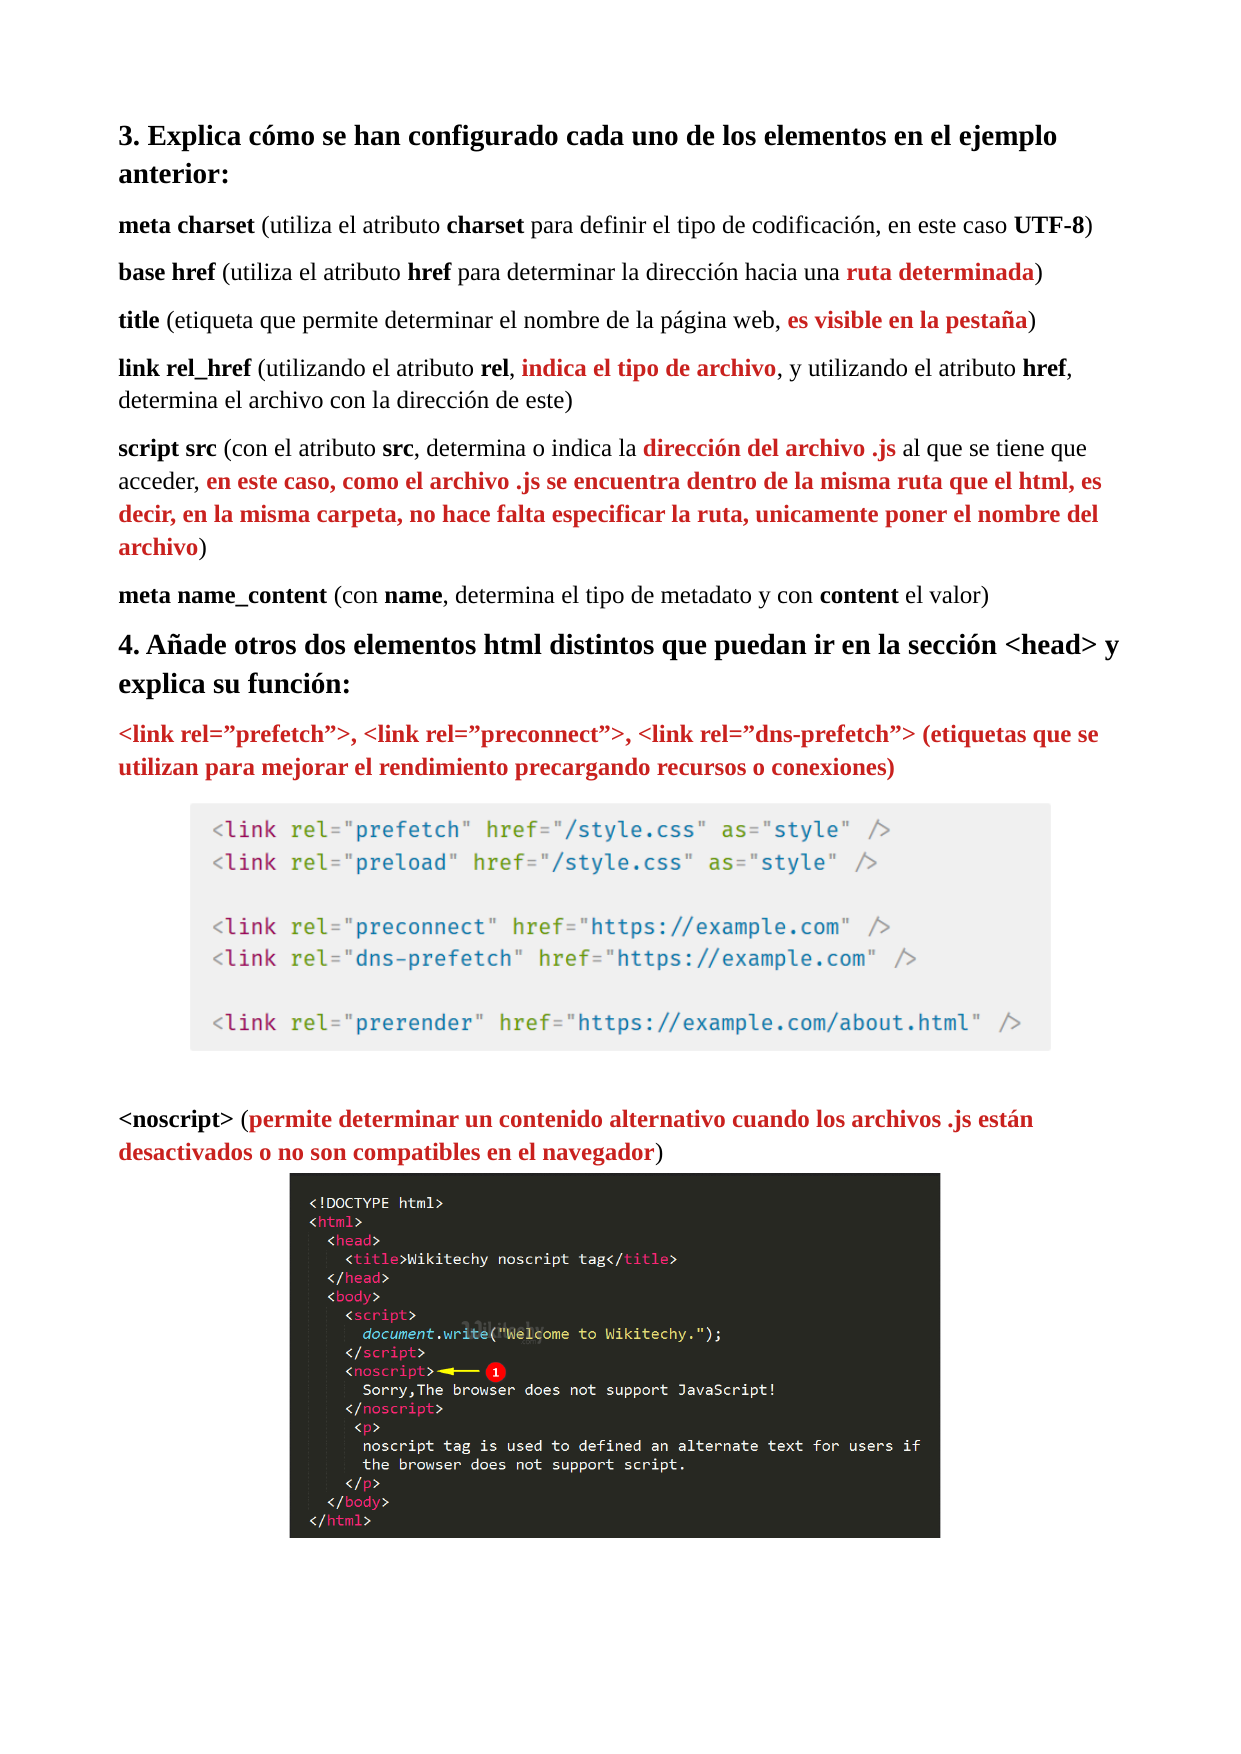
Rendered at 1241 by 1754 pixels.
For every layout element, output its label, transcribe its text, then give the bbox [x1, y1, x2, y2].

text meta name_content (con name, determina el tipo de metadato y con content el valor) [118, 580, 1122, 609]
picture [188, 799, 1052, 1052]
text meta charset (utiliza el atributo charset para definir el tipo de codificación, en este caso UTF-8) [118, 210, 1122, 238]
text 4. Añade otros dos elementos html distintos que puedan ir en la sección <head> y explica su función: [118, 627, 1122, 699]
text script src (con el atributo src, determina o indica la dirección del archivo .js al que se tiene que acceder, en este caso, como el archivo .js se encuentra dentro de la misma ruta que el html, es decir, en la misma carpeta, no hace falta especificar la ruta, unicamente poner el nombre del archivo) [118, 433, 1122, 561]
text link rel_href (utilizando el atributo rel, indica el tipo de archivo, y utilizando el atributo href, determina el archivo con la dirección de este) [118, 353, 1122, 414]
text base href (utiliza el atributo href para determinar la dirección hacia una ruta determinada) [118, 257, 1122, 286]
text <noscript> (permite determinar un contenido alternativo cuando los archivos .js están desactivados o no son compatibles en el navegador) [118, 1104, 1122, 1166]
text 3. Explica cómo se han configurado cada uno de los elementos en el ejemplo anterior: [118, 118, 1122, 190]
picture [289, 1173, 941, 1538]
text <link rel=”prefetch”>, <link rel=”preconnect”>, <link rel=”dns-prefetch”> (etiquetas que se utilizan para mejorar el rendimiento precargando recursos o conexiones) [118, 719, 1122, 781]
text title (etiqueta que permite determinar el nombre de la página web, es visible en la pestaña) [118, 305, 1122, 334]
